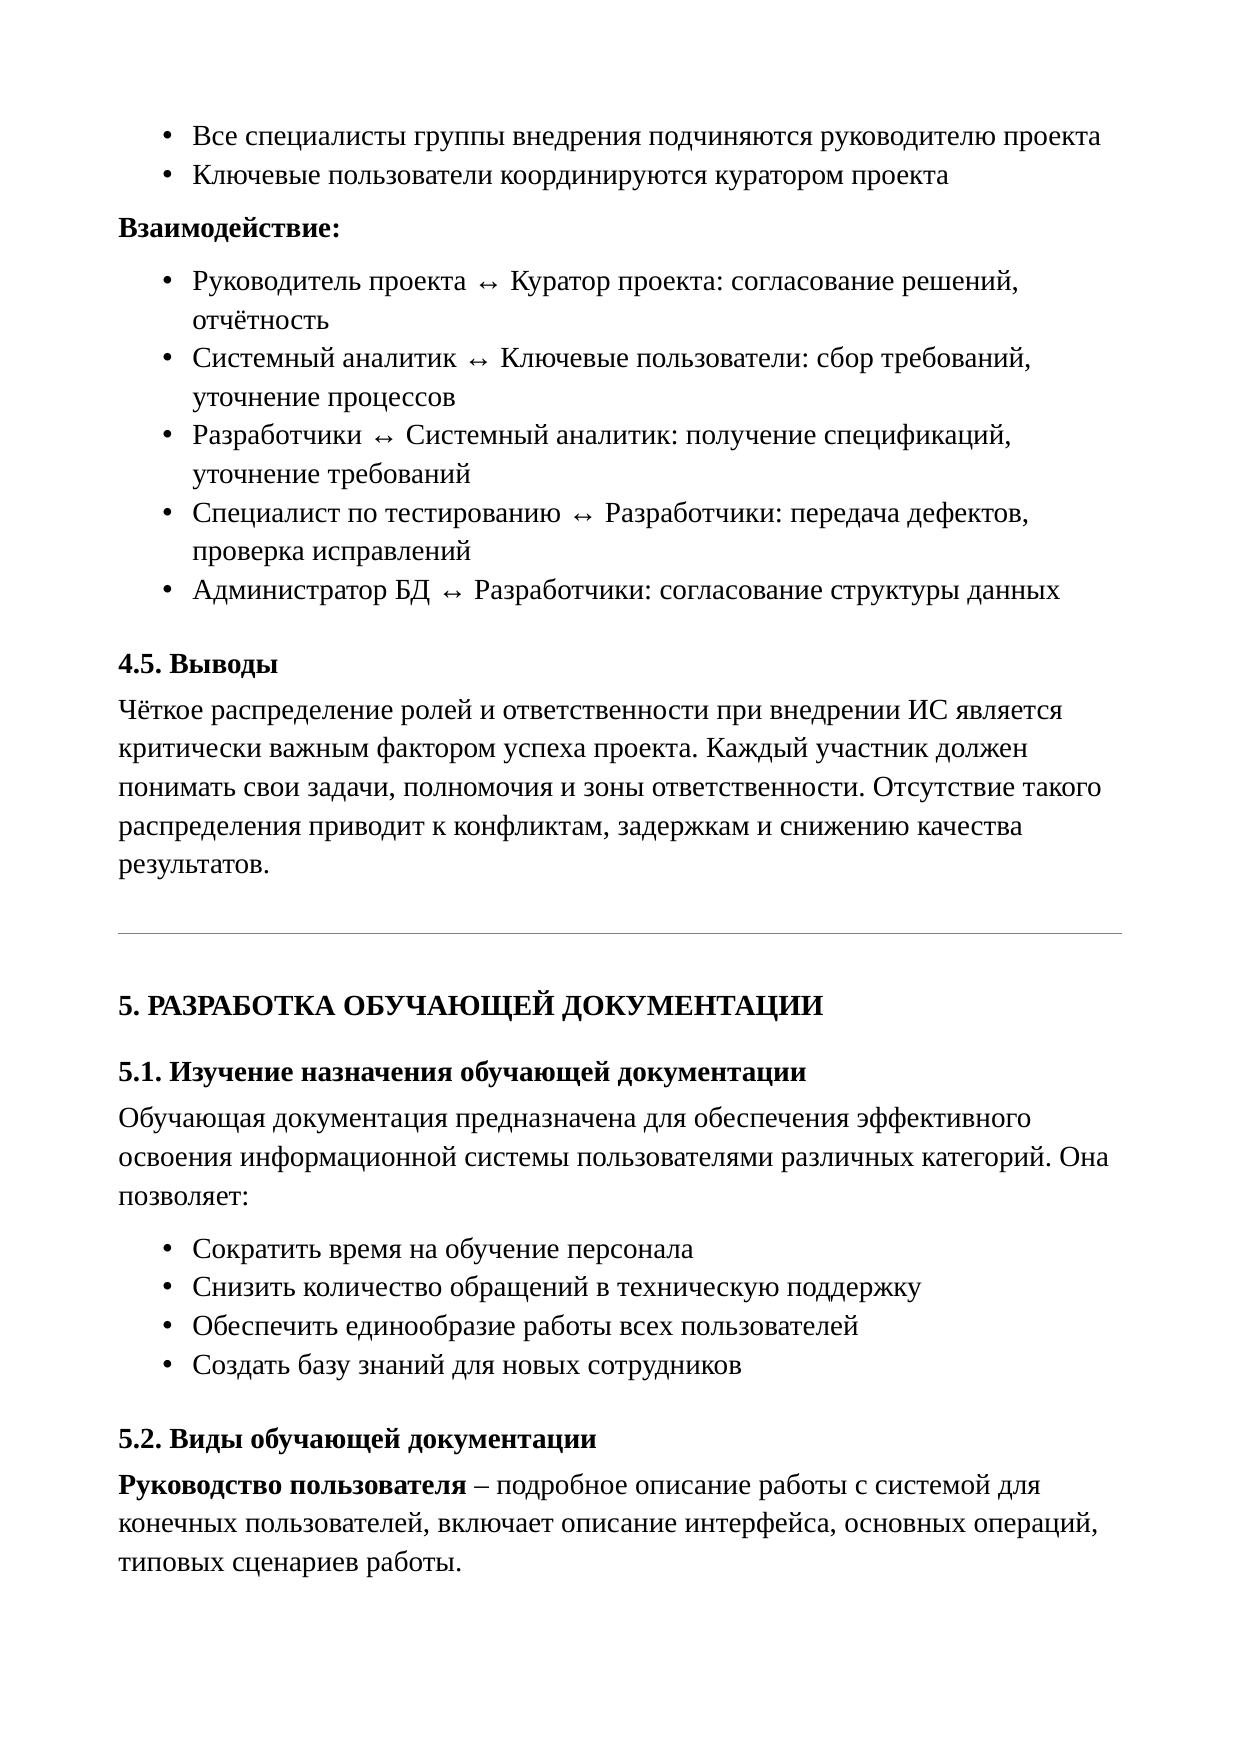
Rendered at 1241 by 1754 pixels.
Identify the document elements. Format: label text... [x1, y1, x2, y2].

list Сократить время на обучение персонала [162, 1231, 1122, 1264]
list Ключевые пользователи координируются куратором проекта [162, 157, 1122, 190]
subtitle 4.5. Выводы [118, 646, 1122, 679]
list Системный аналитик ↔ Ключевые пользователи: сбор требований, уточнение процессов [162, 340, 1122, 412]
list Специалист по тестированию ↔ Разработчики: передача дефектов, проверка исправлений [162, 495, 1122, 567]
list Разработчики ↔ Системный аналитик: получение спецификаций, уточнение требований [162, 417, 1122, 490]
list Обеспечить единообразие работы всех пользователей [162, 1308, 1122, 1342]
subtitle 5.1. Изучение назначения обучающей документации [118, 1054, 1122, 1088]
list Все специалисты группы внедрения подчиняются руководителю проекта [162, 118, 1122, 152]
subtitle 5.2. Виды обучающей документации [118, 1421, 1122, 1454]
text Чёткое распределение ролей и ответственности при внедрении ИС является критически важным фактором успеха проекта. Каждый участник должен понимать свои задачи, полномочия и зоны ответственности. Отсутствие такого распределения приводит к конфликтам, задержкам и снижению качества результатов. [118, 692, 1122, 880]
list Руководитель проекта ↔ Куратор проекта: согласование решений, отчётность [162, 263, 1122, 335]
list Создать базу знаний для новых сотрудников [162, 1347, 1122, 1380]
text Руководство пользователя – подробное описание работы с системой для конечных пользователей, включает описание интерфейса, основных операций, типовых сценариев работы. [118, 1467, 1122, 1577]
text Взаимодействие: [118, 210, 1122, 243]
list Снизить количество обращений в техническую поддержку [162, 1269, 1122, 1303]
subtitle 5. РАЗРАБОТКА ОБУЧАЮЩЕЙ ДОКУМЕНТАЦИИ [118, 988, 1122, 1021]
text Обучающая документация предназначена для обеспечения эффективного освоения информационной системы пользователями различных категорий. Она позволяет: [118, 1101, 1122, 1211]
list Администратор БД ↔ Разработчики: согласование структуры данных [162, 572, 1122, 606]
